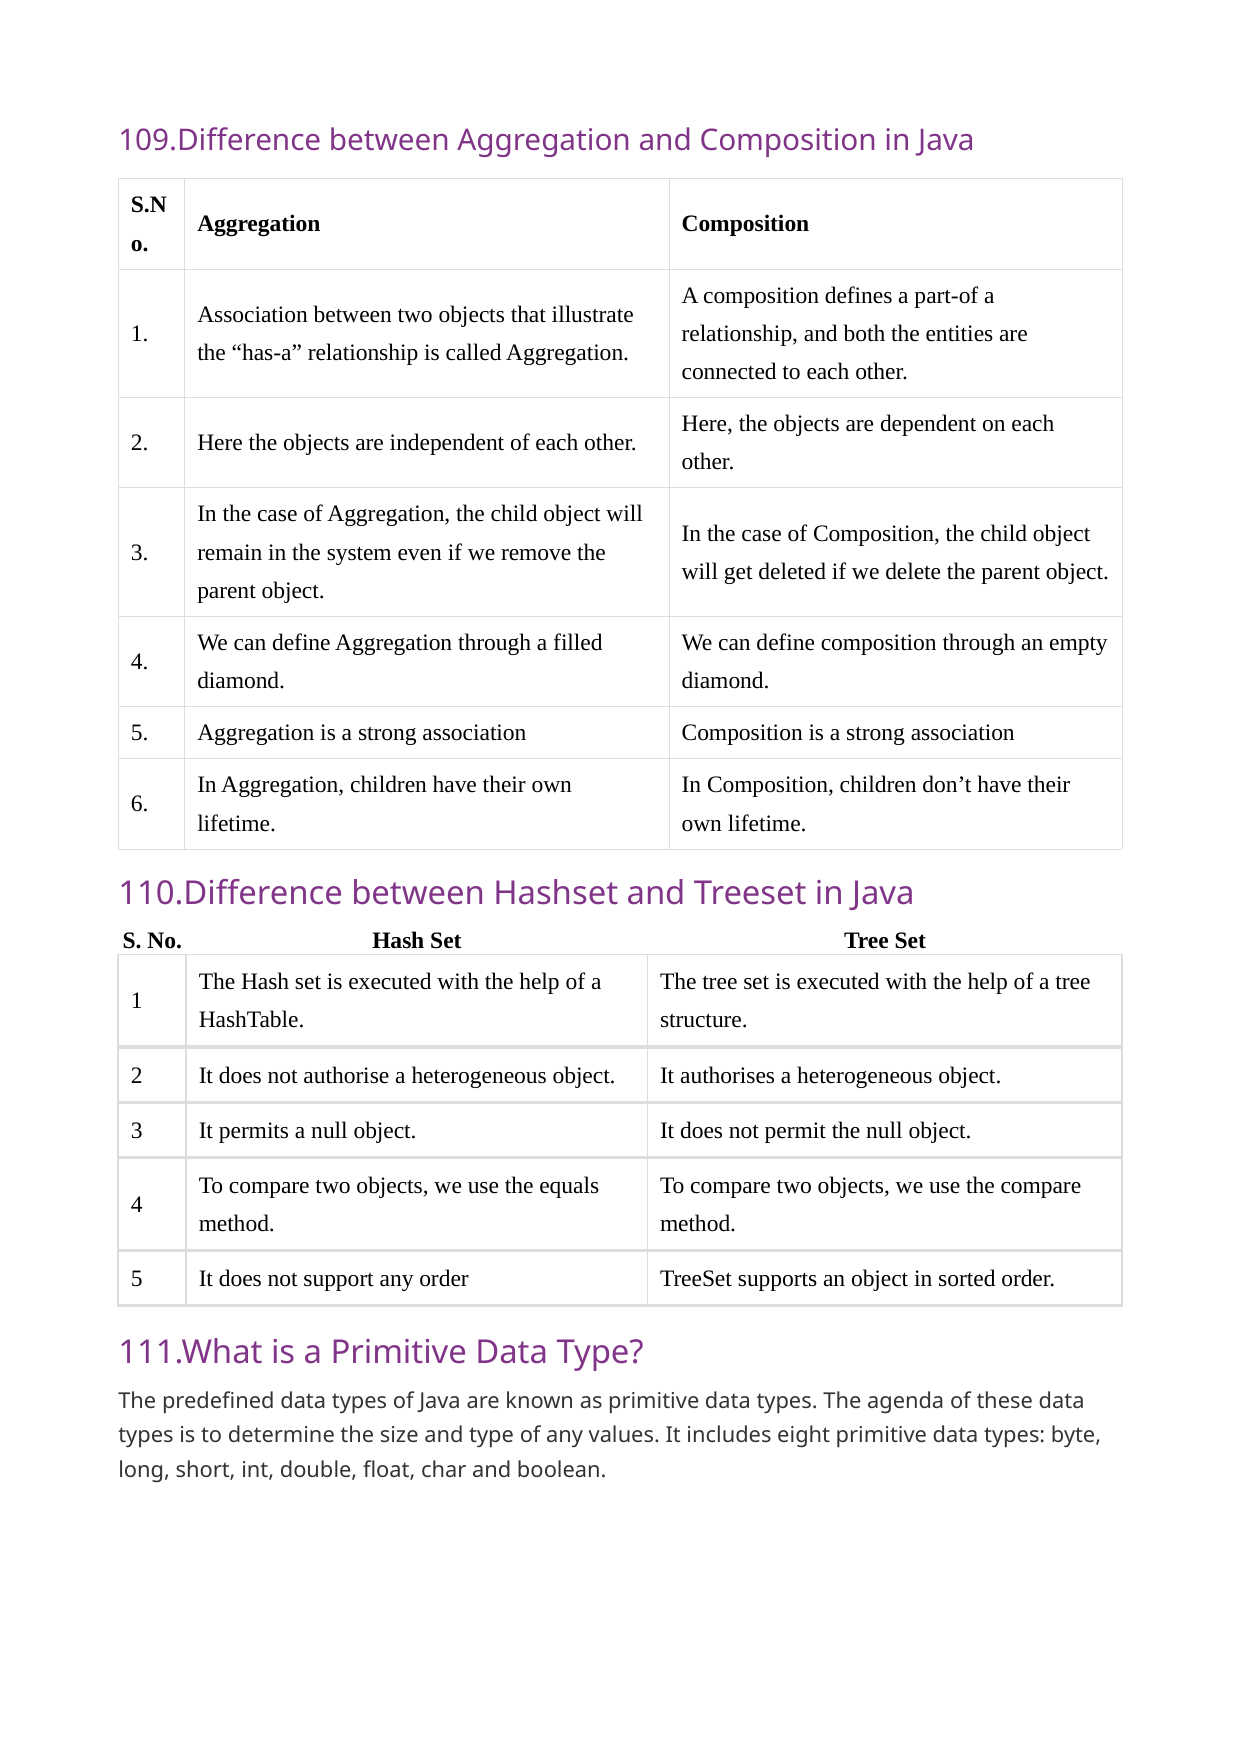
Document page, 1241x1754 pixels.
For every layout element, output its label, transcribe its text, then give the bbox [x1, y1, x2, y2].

table_cell 1 [119, 955, 185, 1045]
table_cell It does not permit the null object. [648, 1104, 1121, 1156]
table_cell We can define composition through an empty diamond. [670, 617, 1122, 706]
subtitle 111.What is a Primitive Data Type? [118, 1328, 1122, 1373]
table_cell 5 [119, 1252, 185, 1304]
table_header Composition [670, 179, 1122, 268]
table_cell In Aggregation, children have their own lifetime. [185, 759, 669, 848]
table_header Tree Set [647, 927, 1122, 954]
text The predefined data types of Java are known as primitive data types. The agenda of these data types is to determine the size and type of any values. It includes eight primitive data types: byte, long, short, int, double, float, char and boolean. [118, 1385, 1122, 1483]
table_cell The Hash set is executed with the help of a HashTable. [187, 955, 647, 1045]
table_cell In the case of Aggregation, the child object will remain in the system even if we remove the parent object. [185, 488, 669, 616]
table_cell It authorises a heterogeneous object. [648, 1049, 1121, 1101]
table_cell 1. [119, 270, 184, 397]
table_cell Composition is a strong association [670, 707, 1122, 758]
subtitle 109.Difference between Aggregation and Composition in Java [118, 118, 1122, 158]
table_cell 2 [119, 1049, 185, 1101]
table_cell 4. [119, 617, 184, 706]
table_header S.No. [119, 179, 184, 268]
table_cell 6. [119, 759, 184, 848]
table_header Hash Set [186, 927, 647, 954]
subtitle 110.Difference between Hashset and Treeset in Java [118, 869, 1122, 914]
table_cell To compare two objects, we use the equals method. [187, 1159, 647, 1249]
table_cell We can define Aggregation through a filled diamond. [185, 617, 669, 706]
table_cell 3 [119, 1104, 185, 1156]
table_cell It does not authorise a heterogeneous object. [187, 1049, 647, 1101]
table_cell Association between two objects that illustrate the “has-a” relationship is called Aggregation. [185, 270, 669, 397]
table_header Aggregation [185, 179, 669, 268]
table_cell Aggregation is a strong association [185, 707, 669, 758]
table_cell TreeSet supports an object in sorted order. [648, 1252, 1121, 1304]
table_cell A composition defines a part-of a relationship, and both the entities are connected to each other. [670, 270, 1122, 397]
table_cell Here the objects are independent of each other. [185, 398, 669, 487]
table_cell 3. [119, 488, 184, 616]
table_cell 4 [119, 1159, 185, 1249]
table_cell The tree set is executed with the help of a tree structure. [648, 955, 1121, 1045]
table_cell To compare two objects, we use the compare method. [648, 1159, 1121, 1249]
table_cell Here, the objects are dependent on each other. [670, 398, 1122, 487]
table_cell 5. [119, 707, 184, 758]
table_cell In Composition, children don’t have their own lifetime. [670, 759, 1122, 848]
table_cell It permits a null object. [187, 1104, 647, 1156]
table_cell In the case of Composition, the child object will get deleted if we delete the parent object. [670, 488, 1122, 616]
table_cell It does not support any order [187, 1252, 647, 1304]
table_cell 2. [119, 398, 184, 487]
table_header S. No. [118, 927, 186, 954]
